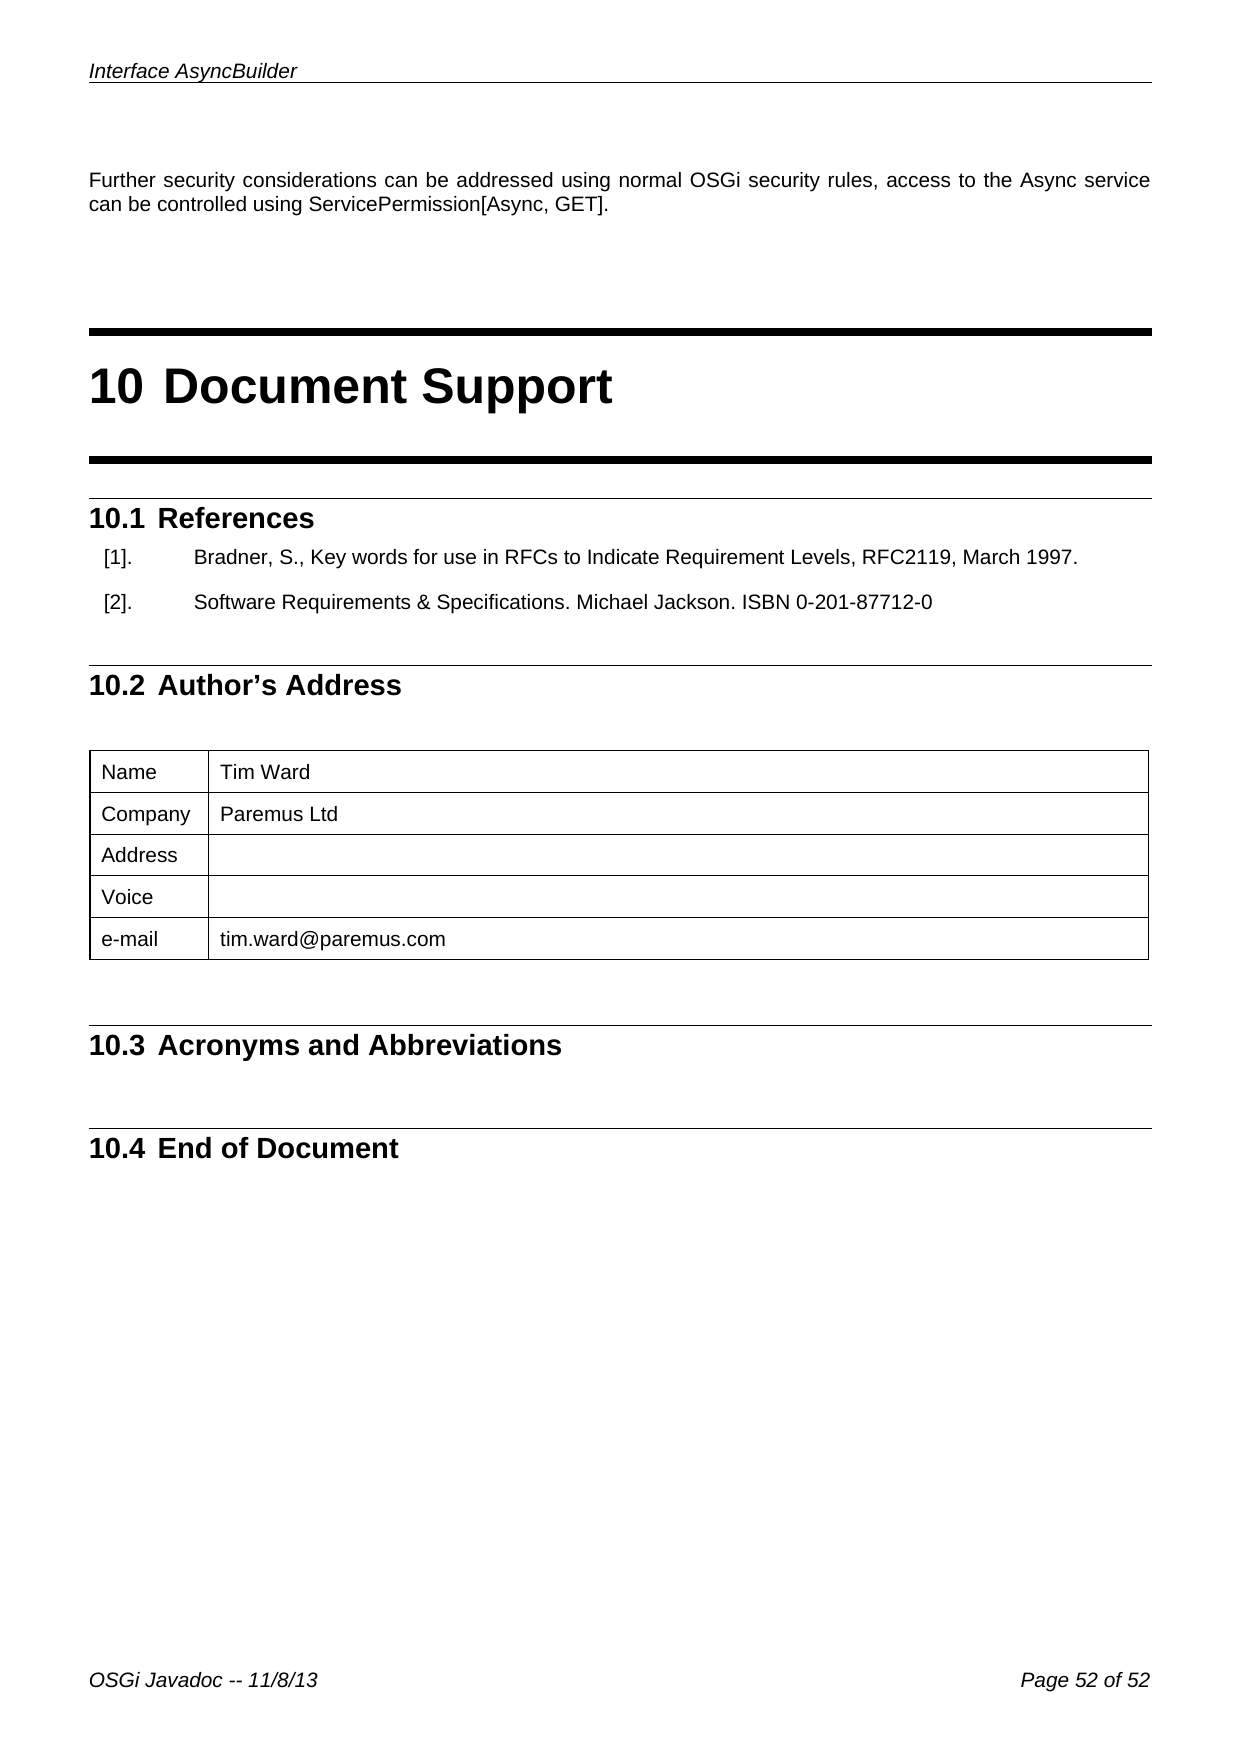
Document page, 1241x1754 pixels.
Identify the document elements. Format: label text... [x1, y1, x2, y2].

subtitle Author’s Address [88, 666, 1152, 701]
subtitle Acronyms and Abbreviations [88, 1026, 1152, 1062]
table_cell Company [91, 793, 208, 834]
table_cell Voice [91, 876, 208, 917]
table_header Name [91, 751, 208, 792]
table_cell [209, 835, 1148, 875]
list Software Requirements & Specifications. Michael Jackson. ISBN 0-201-87712-0 [103, 590, 1152, 614]
list Bradner, S., Key words for use in RFCs to Indicate Requirement Levels, RFC2119, March 1997. [103, 545, 1152, 569]
table_cell Address [91, 835, 208, 875]
table_header Tim Ward [209, 751, 1148, 792]
table_cell e-mail [91, 918, 208, 959]
table_cell [209, 876, 1148, 917]
subtitle References [88, 499, 1152, 534]
subtitle Document Support [88, 329, 1152, 464]
text Further security considerations can be addressed using normal OSGi security rules, access to the Async service can be controlled using ServicePermission[Async, GET]. [88, 167, 1152, 215]
subtitle End of Document [88, 1129, 1152, 1164]
table_cell Paremus Ltd [209, 793, 1148, 834]
table_cell tim.ward@paremus.com [209, 918, 1148, 959]
